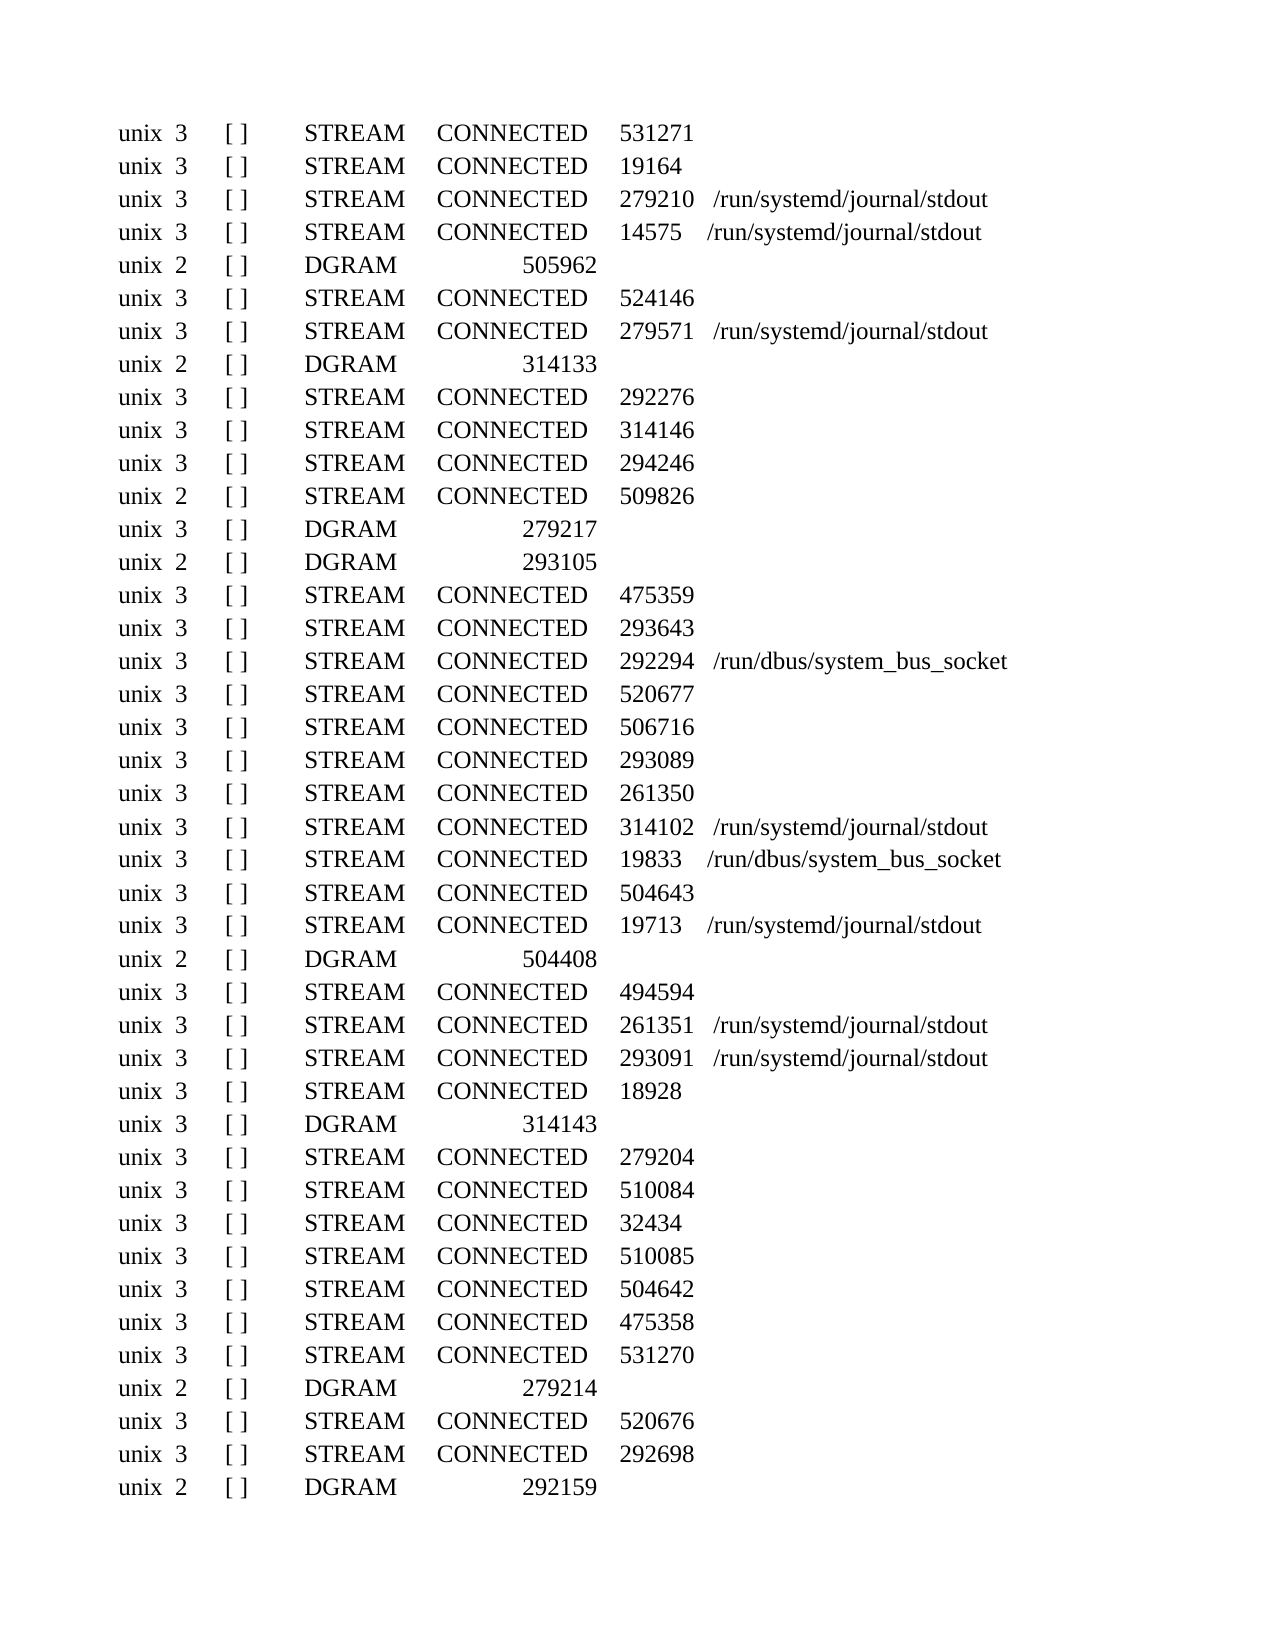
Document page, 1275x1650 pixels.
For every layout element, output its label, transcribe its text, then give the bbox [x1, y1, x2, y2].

text unix 3 [ ] STREAM CONNECTED 314146 [118, 415, 1157, 444]
text unix 3 [ ] STREAM CONNECTED 531270 [118, 1340, 1157, 1369]
text unix 3 [ ] STREAM CONNECTED 18928 [118, 1076, 1157, 1104]
text unix 2 [ ] DGRAM 293105 [118, 547, 1157, 576]
text unix 3 [ ] STREAM CONNECTED 279204 [118, 1142, 1157, 1171]
text unix 3 [ ] STREAM CONNECTED 261350 [118, 778, 1157, 807]
text unix 3 [ ] STREAM CONNECTED 504643 [118, 878, 1157, 906]
text unix 3 [ ] STREAM CONNECTED 504642 [118, 1274, 1157, 1303]
text unix 3 [ ] STREAM CONNECTED 520677 [118, 679, 1157, 708]
text unix 3 [ ] STREAM CONNECTED 19164 [118, 151, 1157, 180]
text unix 3 [ ] STREAM CONNECTED 294246 [118, 448, 1157, 477]
text unix 3 [ ] STREAM CONNECTED 293089 [118, 746, 1157, 774]
text unix 3 [ ] STREAM CONNECTED 314102 /run/systemd/journal/stdout [118, 812, 1157, 840]
text unix 2 [ ] STREAM CONNECTED 509826 [118, 481, 1157, 510]
text unix 3 [ ] STREAM CONNECTED 293091 /run/systemd/journal/stdout [118, 1043, 1157, 1071]
text unix 2 [ ] DGRAM 504408 [118, 944, 1157, 972]
text unix 3 [ ] DGRAM 279217 [118, 514, 1157, 543]
text unix 3 [ ] STREAM CONNECTED 279571 /run/systemd/journal/stdout [118, 316, 1157, 345]
text unix 3 [ ] STREAM CONNECTED 520676 [118, 1406, 1157, 1435]
text unix 3 [ ] STREAM CONNECTED 292698 [118, 1439, 1157, 1468]
text unix 3 [ ] STREAM CONNECTED 292294 /run/dbus/system_bus_socket [118, 646, 1157, 675]
text unix 3 [ ] STREAM CONNECTED 19713 /run/systemd/journal/stdout [118, 911, 1157, 939]
text unix 2 [ ] DGRAM 505962 [118, 250, 1157, 279]
text unix 3 [ ] STREAM CONNECTED 494594 [118, 977, 1157, 1005]
text unix 3 [ ] STREAM CONNECTED 475359 [118, 580, 1157, 609]
text unix 3 [ ] STREAM CONNECTED 524146 [118, 283, 1157, 312]
text unix 3 [ ] STREAM CONNECTED 510085 [118, 1241, 1157, 1269]
text unix 3 [ ] STREAM CONNECTED 14575 /run/systemd/journal/stdout [118, 217, 1157, 246]
text unix 3 [ ] STREAM CONNECTED 293643 [118, 613, 1157, 642]
text unix 2 [ ] DGRAM 279214 [118, 1373, 1157, 1402]
text unix 3 [ ] STREAM CONNECTED 261351 /run/systemd/journal/stdout [118, 1010, 1157, 1038]
text unix 2 [ ] DGRAM 292159 [118, 1472, 1157, 1501]
text unix 3 [ ] STREAM CONNECTED 531271 [118, 118, 1157, 147]
text unix 3 [ ] DGRAM 314143 [118, 1109, 1157, 1137]
text unix 2 [ ] DGRAM 314133 [118, 349, 1157, 378]
text unix 3 [ ] STREAM CONNECTED 506716 [118, 712, 1157, 741]
text unix 3 [ ] STREAM CONNECTED 32434 [118, 1208, 1157, 1237]
text unix 3 [ ] STREAM CONNECTED 292276 [118, 382, 1157, 411]
text unix 3 [ ] STREAM CONNECTED 510084 [118, 1175, 1157, 1203]
text unix 3 [ ] STREAM CONNECTED 475358 [118, 1307, 1157, 1336]
text unix 3 [ ] STREAM CONNECTED 279210 /run/systemd/journal/stdout [118, 184, 1157, 213]
text unix 3 [ ] STREAM CONNECTED 19833 /run/dbus/system_bus_socket [118, 844, 1157, 873]
